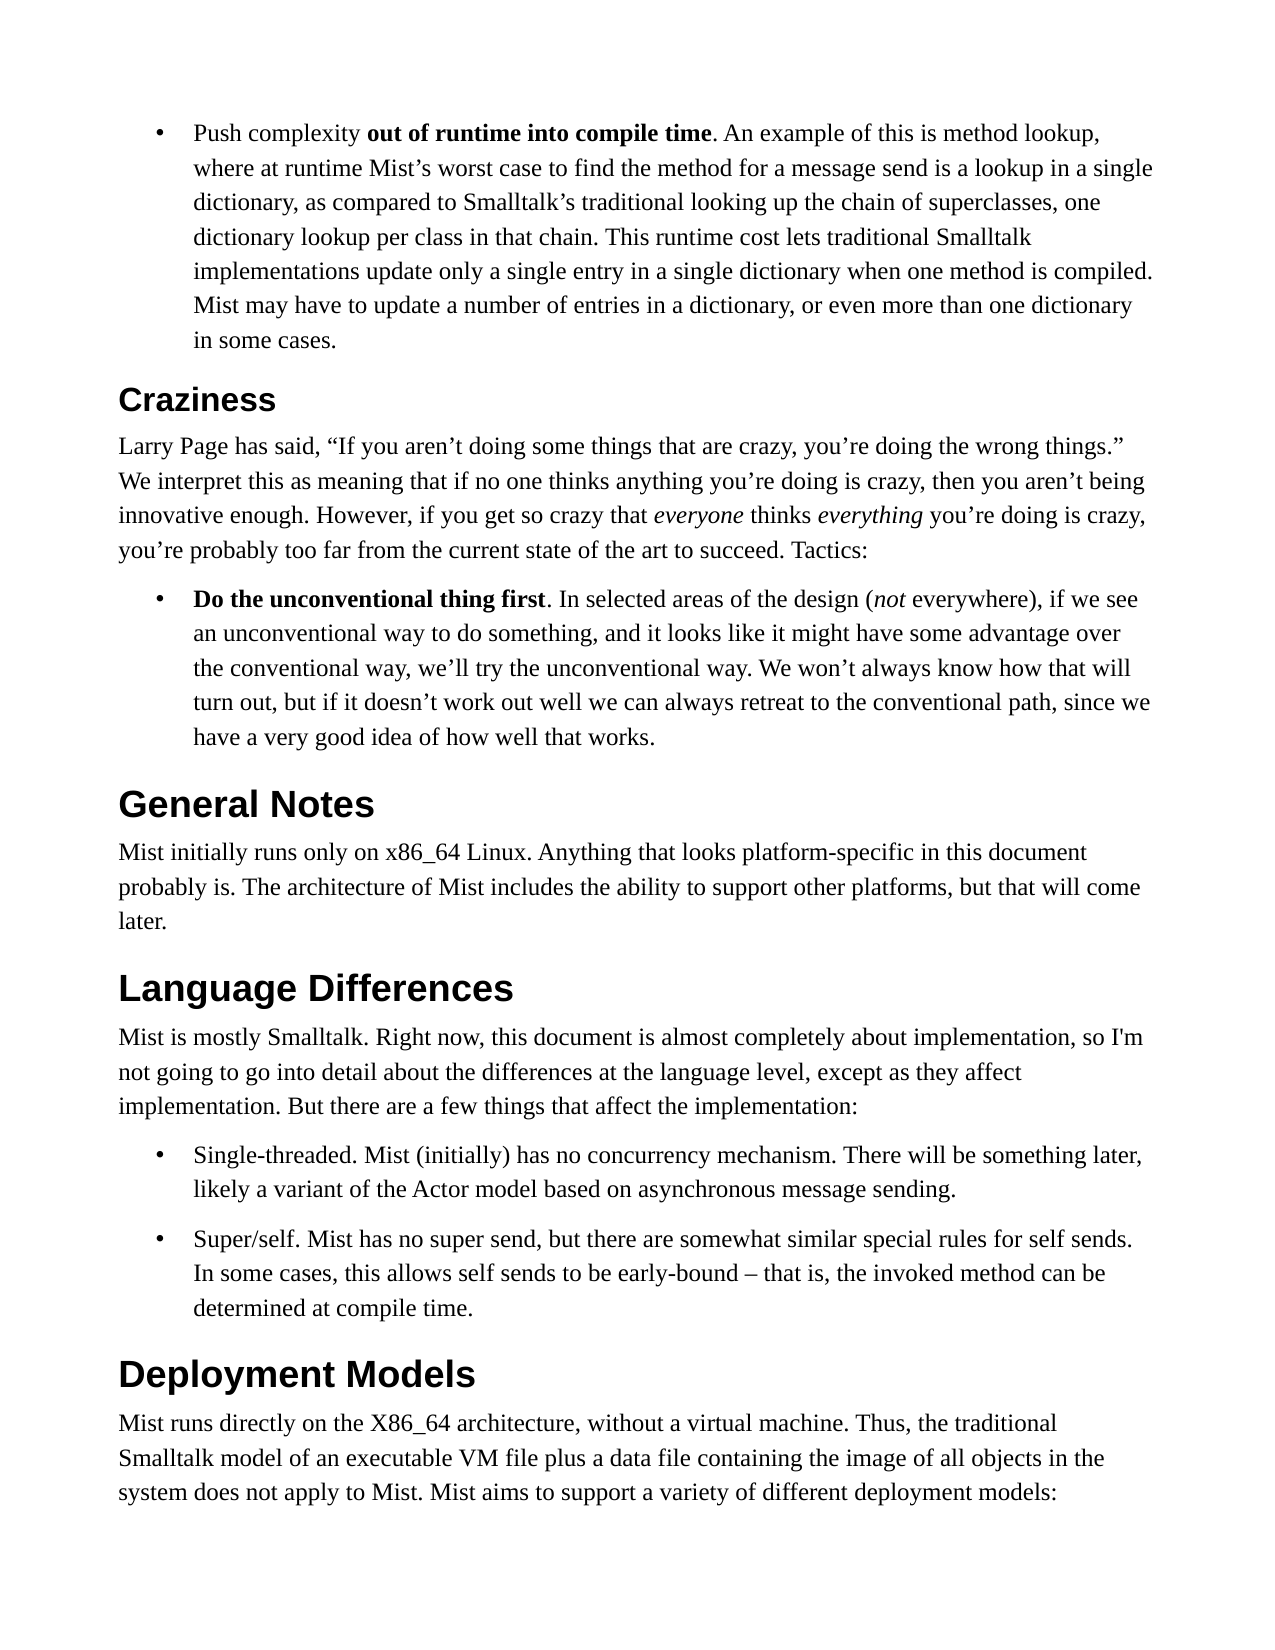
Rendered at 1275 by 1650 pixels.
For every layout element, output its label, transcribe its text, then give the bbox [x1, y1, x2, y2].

subtitle Language Differences [118, 966, 1157, 1009]
list Single-threaded. Mist (initially) has no concurrency mechanism. There will be something later, likely a variant of the Actor model based on asynchronous message sending. [156, 1140, 1157, 1203]
list Super/self. Mist has no super send, but there are somewhat similar special rules for self sends. In some cases, this allows self sends to be early-bound – that is, the invoked method can be determined at compile time. [156, 1224, 1157, 1321]
text Mist is mostly Smalltalk. Right now, this document is almost completely about implementation, so I'm not going to go into detail about the differences at the language level, except as they affect implementation. But there are a few things that affect the implementation: [118, 1022, 1157, 1120]
text Mist initially runs only on x86_64 Linux. Anything that looks platform-specific in this document probably is. The architecture of Mist includes the ability to support other platforms, but that will come later. [118, 837, 1157, 935]
text Larry Page has said, “If you aren’t doing some things that are crazy, you’re doing the wrong things.” We interpret this as meaning that if no one thinks anything you’re doing is crazy, then you aren’t being innovative enough. However, if you get so crazy that everyone thinks everything you’re doing is crazy, you’re probably too far from the current state of the art to succeed. Tactics: [118, 431, 1157, 564]
subtitle General Notes [118, 781, 1157, 825]
subtitle Deployment Models [118, 1352, 1157, 1396]
text Mist runs directly on the X86_64 architecture, without a virtual machine. Thus, the traditional Smalltalk model of an executable VM file plus a data file containing the image of all objects in the system does not apply to Mist. Mist aims to support a variety of different deployment models: [118, 1408, 1157, 1506]
list Push complexity out of runtime into compile time. An example of this is method lookup, where at runtime Mist’s worst case to find the method for a message send is a lookup in a single dictionary, as compared to Smalltalk’s traditional looking up the chain of superclasses, one dictionary lookup per class in that chain. This runtime cost lets traditional Smalltalk implementations update only a single entry in a single dictionary when one method is compiled. Mist may have to update a number of entries in a dictionary, or even more than one dictionary in some cases. [156, 118, 1157, 354]
list Do the unconventional thing first. In selected areas of the design (not everywhere), if we see an unconventional way to do something, and it looks like it might have some advantage over the conventional way, we’ll try the unconventional way. We won’t always know how that will turn out, but if it doesn’t work out well we can always retreat to the conventional path, since we have a very good idea of how well that works. [156, 584, 1157, 751]
subtitle Craziness [118, 380, 1157, 419]
